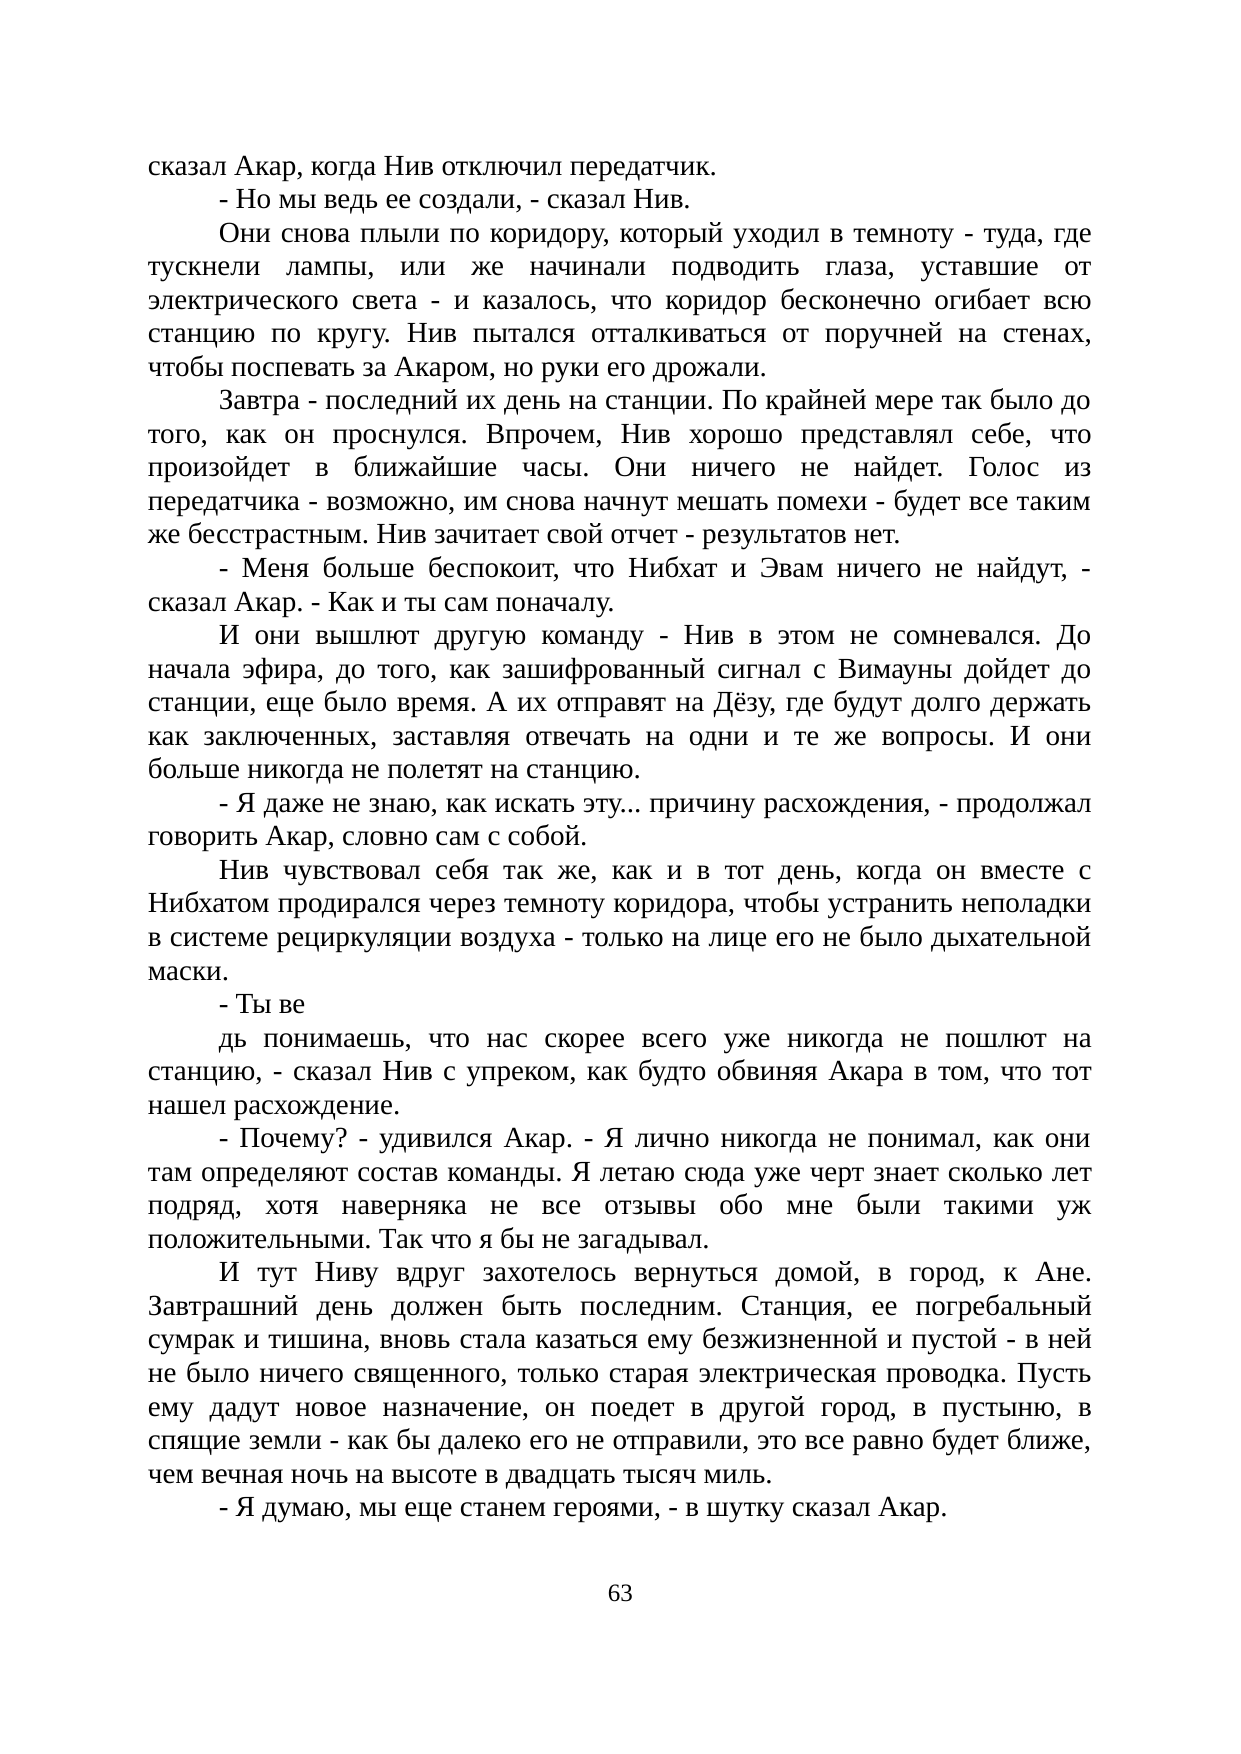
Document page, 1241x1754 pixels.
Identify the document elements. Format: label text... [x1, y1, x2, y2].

text Завтра - последний их день на станции. По крайней мере так было до того, как он проснулся. Впрочем, Нив хорошо представлял себе, что произойдет в ближайшие часы. Они ничего не найдет. Голос из передатчика - возможно, им снова начнут мешать помехи - будет все таким же бесстрастным. Нив зачитает свой отчет - результатов нет. [148, 382, 1093, 550]
text - Почему? - удивился Акар. - Я лично никогда не понимал, как они там определяют состав команды. Я летаю сюда уже черт знает сколько лет подряд, хотя наверняка не все отзывы обо мне были такими уж положительными. Так что я бы не загадывал. [148, 1120, 1093, 1254]
text - Я даже не знаю, как искать эту... причину расхождения, - продолжал говорить Акар, словно сам с собой. [148, 785, 1093, 852]
text - Но мы ведь ее создали, - сказал Нив. [148, 181, 1093, 215]
text - Ты ве [148, 986, 1093, 1020]
text Они снова плыли по коридору, который уходил в темноту - туда, где тускнели лампы, или же начинали подводить глаза, уставшие от электрического света - и казалось, что коридор бесконечно огибает всю станцию по кругу. Нив пытался отталкиваться от поручней на стенах, чтобы поспевать за Акаром, но руки его дрожали. [148, 215, 1093, 382]
text И тут Ниву вдруг захотелось вернуться домой, в город, к Ане. Завтрашний день должен быть последним. Станция, ее погребальный сумрак и тишина, вновь стала казаться ему безжизненной и пустой - в ней не было ничего священного, только старая электрическая проводка. Пусть ему дадут новое назначение, он поедет в другой город, в пустыню, в спящие земли - как бы далеко его не отправили, это все равно будет ближе, чем вечная ночь на высоте в двадцать тысяч миль. [148, 1254, 1093, 1489]
text И они вышлют другую команду - Нив в этом не сомневался. До начала эфира, до того, как зашифрованный сигнал с Вимауны дойдет до станции, еще было время. А их отправят на Дёзу, где будут долго держать как заключенных, заставляя отвечать на одни и те же вопросы. И они больше никогда не полетят на станцию. [148, 617, 1093, 785]
text дь понимаешь, что нас скорее всего уже никогда не пошлют на станцию, - сказал Нив с упреком, как будто обвиняя Акара в том, что тот нашел расхождение. [148, 1020, 1093, 1120]
text - сказал Акар, когда Нив отключил передатчик. [148, 148, 1093, 181]
text Нив чувствовал себя так же, как и в тот день, когда он вместе с Нибхатом продирался через темноту коридора, чтобы устранить неполадки в системе рециркуляции воздуха - только на лице его не было дыхательной маски. [148, 852, 1093, 986]
text - Я думаю, мы еще станем героями, - в шутку сказал Акар. [148, 1489, 1093, 1523]
text - Меня больше беспокоит, что Нибхат и Эвам ничего не найдут, - сказал Акар. - Как и ты сам поначалу. [148, 550, 1093, 617]
